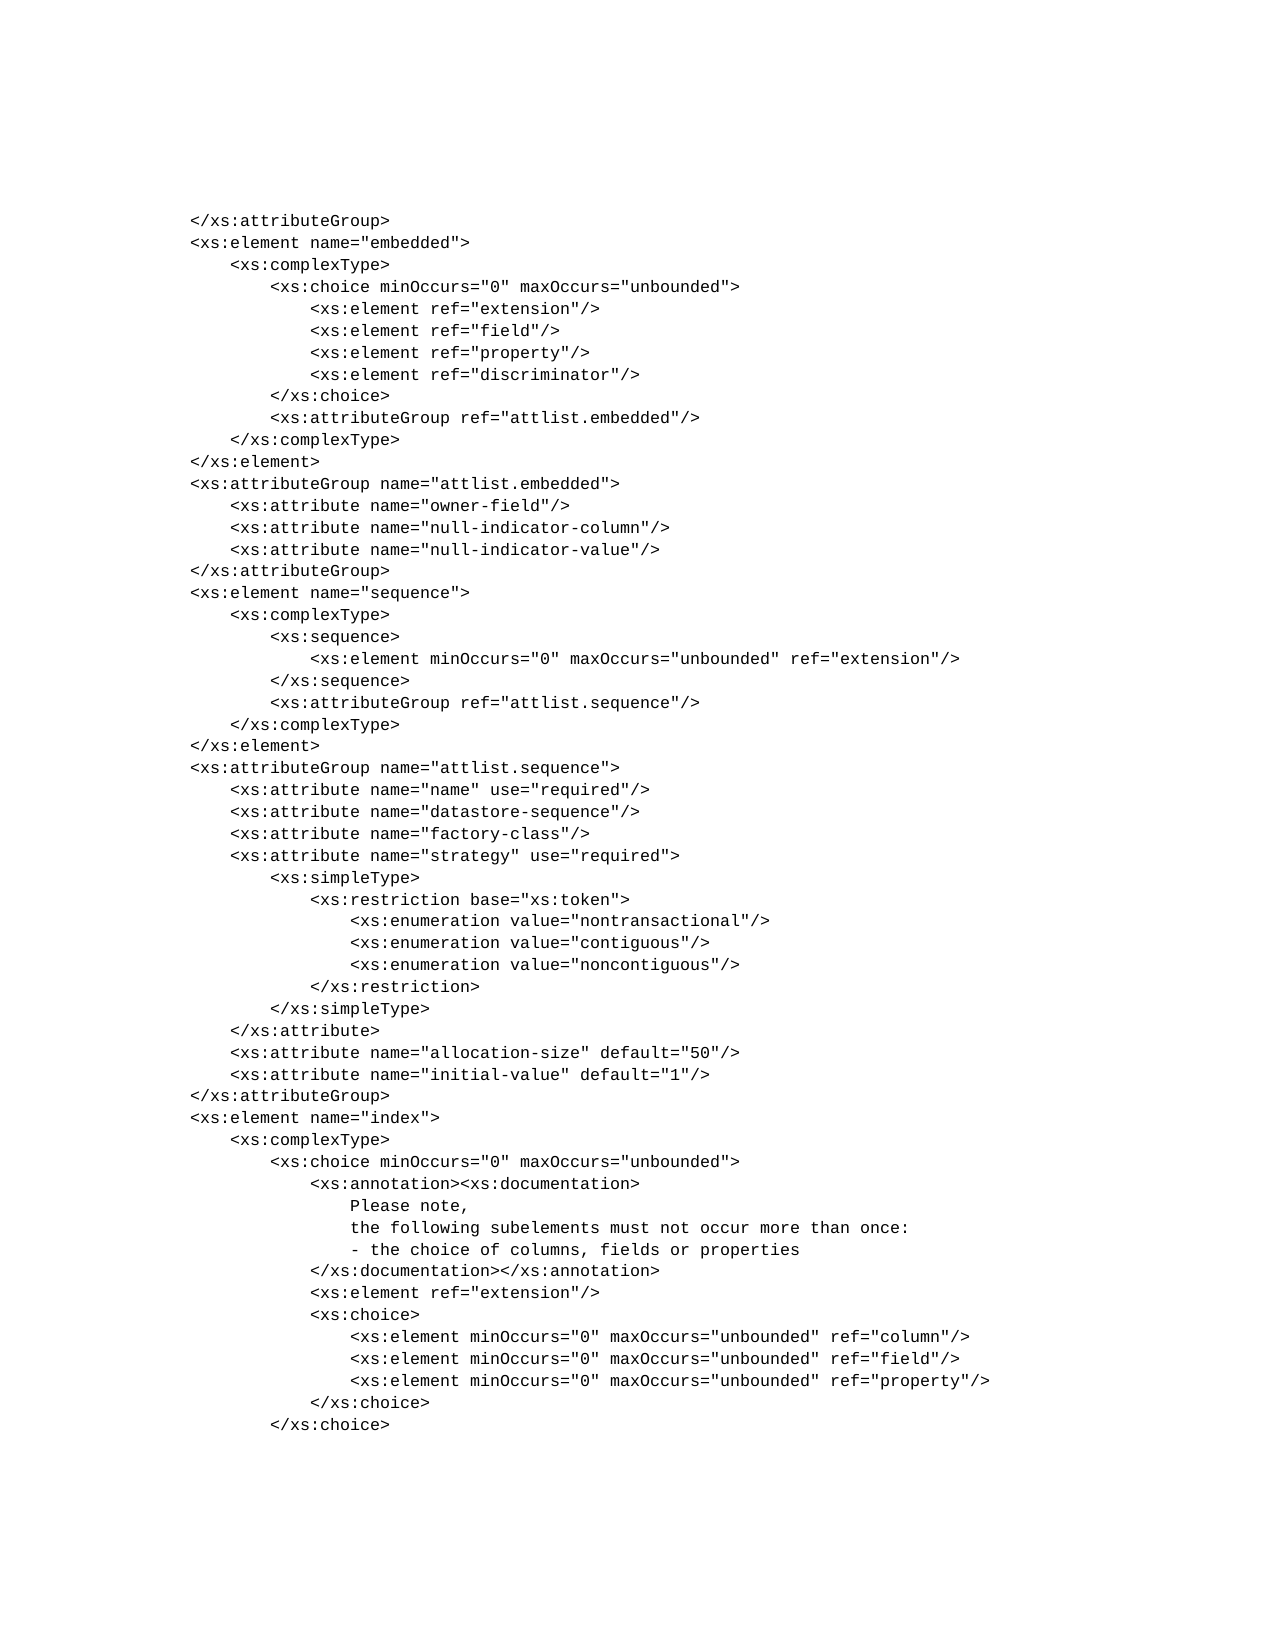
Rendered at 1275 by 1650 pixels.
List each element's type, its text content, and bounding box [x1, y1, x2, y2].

text </xs:complexType> [150, 713, 1125, 735]
text <xs:element ref="property"/> [150, 341, 1125, 363]
text <xs:restriction base="xs:token"> [150, 888, 1125, 910]
text </xs:documentation></xs:annotation> [150, 1260, 1125, 1282]
text <xs:element minOccurs="0" maxOccurs="unbounded" ref="column"/> [150, 1326, 1125, 1347]
text </xs:attributeGroup> [150, 1085, 1125, 1107]
text <xs:choice minOccurs="0" maxOccurs="unbounded"> [150, 1151, 1125, 1172]
text <xs:simpleType> [150, 866, 1125, 888]
text <xs:complexType> [150, 1129, 1125, 1151]
text </xs:attribute> [150, 1019, 1125, 1041]
text Please note, [150, 1194, 1125, 1216]
text </xs:choice> [150, 1413, 1125, 1435]
text - the choice of columns, fields or properties [150, 1238, 1125, 1260]
text <xs:attribute name="initial-value" default="1"/> [150, 1063, 1125, 1085]
text </xs:element> [150, 735, 1125, 757]
text <xs:complexType> [150, 254, 1125, 276]
text <xs:element minOccurs="0" maxOccurs="unbounded" ref="field"/> [150, 1347, 1125, 1369]
text <xs:complexType> [150, 604, 1125, 626]
text <xs:enumeration value="noncontiguous"/> [150, 954, 1125, 976]
text </xs:choice> [150, 1391, 1125, 1413]
text <xs:attribute name="owner-field"/> [150, 494, 1125, 516]
text <xs:element name="sequence"> [150, 582, 1125, 604]
text <xs:enumeration value="contiguous"/> [150, 932, 1125, 954]
text <xs:attribute name="datastore-sequence"/> [150, 801, 1125, 822]
text the following subelements must not occur more than once: [150, 1216, 1125, 1238]
text <xs:attribute name="factory-class"/> [150, 822, 1125, 844]
text <xs:element name="embedded"> [150, 232, 1125, 254]
text </xs:sequence> [150, 669, 1125, 691]
text <xs:attribute name="name" use="required"/> [150, 779, 1125, 801]
text <xs:attribute name="allocation-size" default="50"/> [150, 1041, 1125, 1063]
text </xs:complexType> [150, 429, 1125, 451]
text <xs:attribute name="strategy" use="required"> [150, 844, 1125, 866]
text <xs:element ref="discriminator"/> [150, 363, 1125, 385]
text <xs:attribute name="null-indicator-column"/> [150, 516, 1125, 538]
text </xs:choice> [150, 385, 1125, 407]
text <xs:enumeration value="nontransactional"/> [150, 910, 1125, 932]
text <xs:element minOccurs="0" maxOccurs="unbounded" ref="extension"/> [150, 647, 1125, 669]
text <xs:attributeGroup name="attlist.embedded"> [150, 472, 1125, 494]
text <xs:element minOccurs="0" maxOccurs="unbounded" ref="property"/> [150, 1369, 1125, 1391]
text <xs:element ref="extension"/> [150, 297, 1125, 319]
text <xs:choice minOccurs="0" maxOccurs="unbounded"> [150, 276, 1125, 297]
text <xs:sequence> [150, 626, 1125, 647]
text <xs:element ref="field"/> [150, 319, 1125, 341]
text <xs:element name="index"> [150, 1107, 1125, 1129]
text <xs:choice> [150, 1304, 1125, 1326]
text </xs:element> [150, 451, 1125, 472]
text <xs:attributeGroup ref="attlist.sequence"/> [150, 691, 1125, 713]
text <xs:element ref="extension"/> [150, 1282, 1125, 1304]
text </xs:attributeGroup> [150, 210, 1125, 232]
text <xs:annotation><xs:documentation> [150, 1172, 1125, 1194]
text <xs:attributeGroup name="attlist.sequence"> [150, 757, 1125, 779]
text <xs:attribute name="null-indicator-value"/> [150, 538, 1125, 560]
text <xs:attributeGroup ref="attlist.embedded"/> [150, 407, 1125, 429]
text </xs:simpleType> [150, 997, 1125, 1019]
text </xs:restriction> [150, 976, 1125, 997]
text </xs:attributeGroup> [150, 560, 1125, 582]
